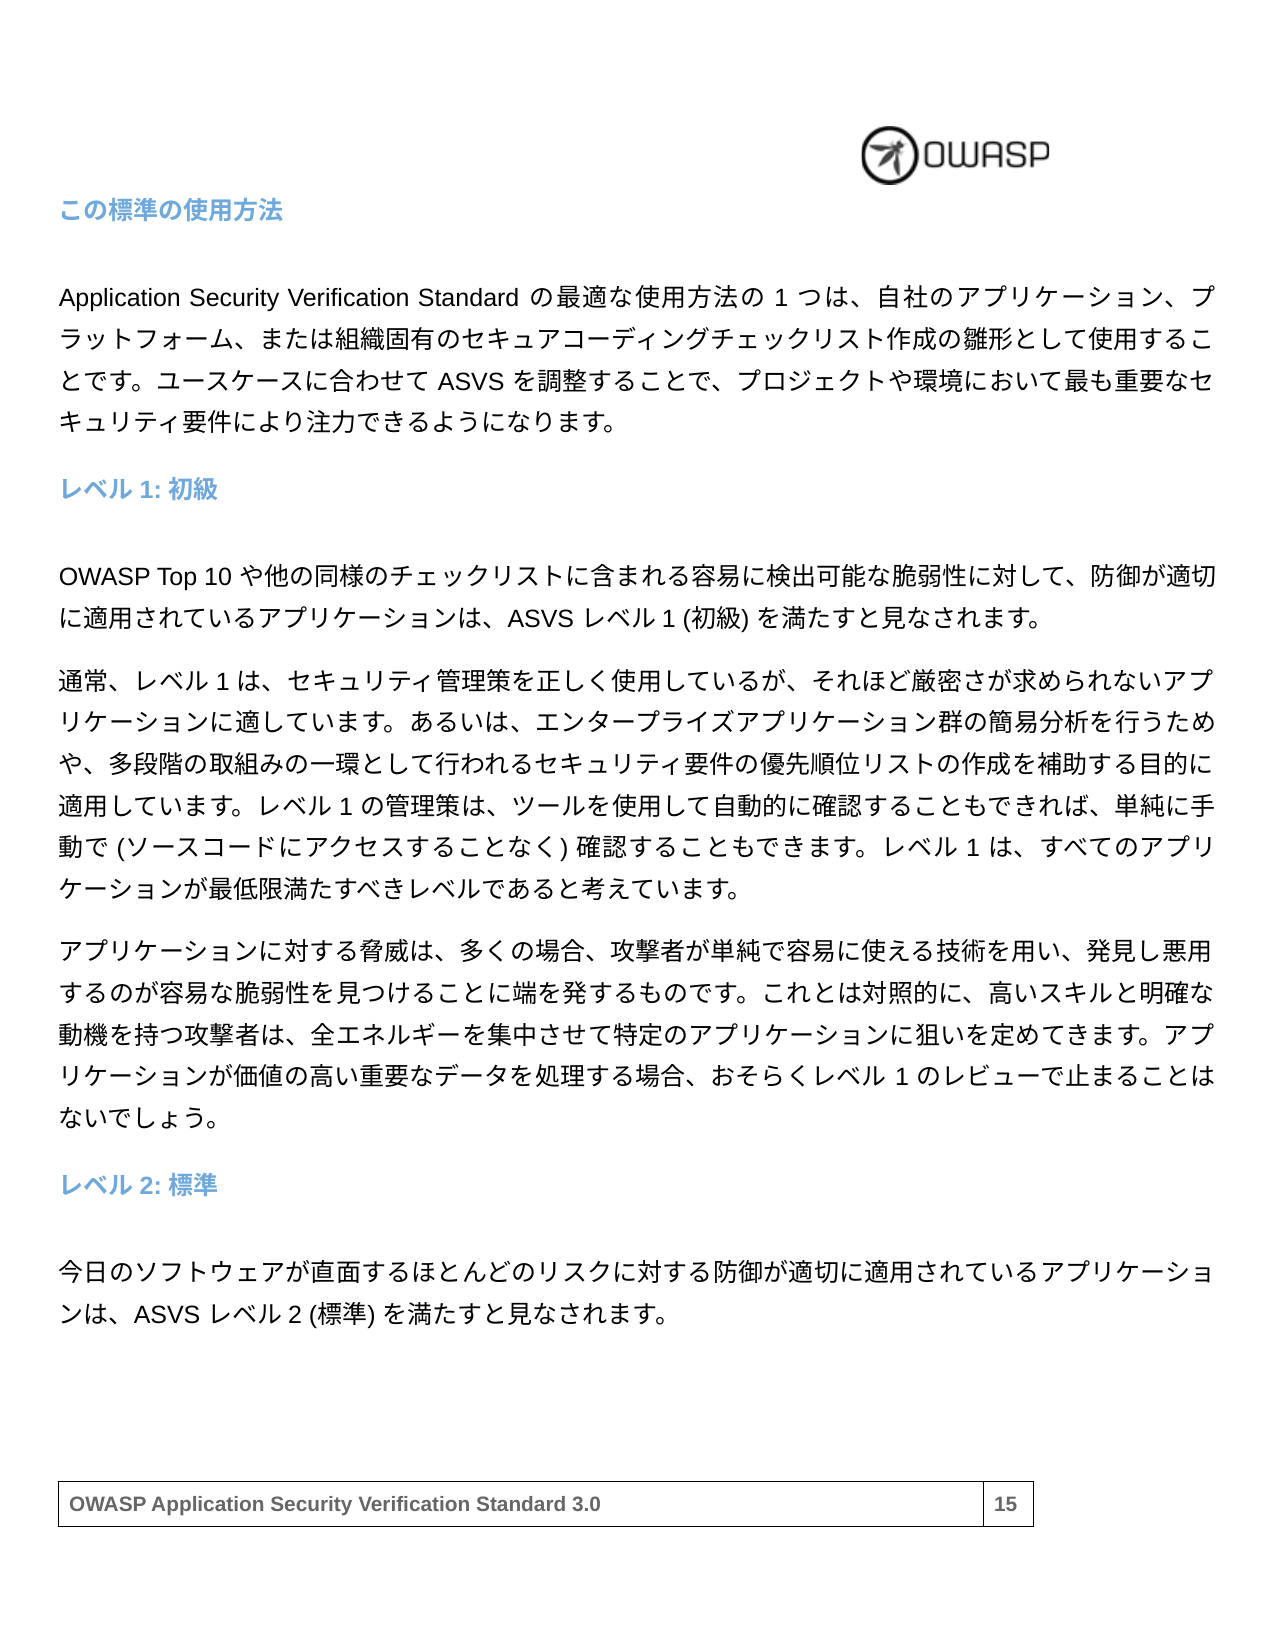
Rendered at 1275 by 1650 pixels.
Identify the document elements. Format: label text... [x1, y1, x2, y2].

text Application Security Verification Standard の最適な使用方法の 1 つは、自社のアプリケーション、プラットフォーム、または組織固有のセキュアコーディングチェックリスト作成の雛形として使用することです。ユースケースに合わせて ASVS を調整することで、プロジェクトや環境において最も重要なセキュリティ要件により注力できるようになります。 [58, 278, 1216, 439]
subtitle この標準の使用方法 [58, 150, 1216, 226]
subtitle レベル 2: 標準 [58, 1165, 1216, 1201]
text 今日のソフトウェアが直面するほとんどのリスクに対する防御が適切に適用されているアプリケーションは、ASVS レベル 2 (標準) を満たすと見なされます。 [58, 1253, 1216, 1331]
subtitle レベル 1: 初級 [58, 469, 1216, 506]
text 通常、レベル 1 は、セキュリティ管理策を正しく使用しているが、それほど厳密さが求められないアプリケーションに適しています。あるいは、エンタープライズアプリケーション群の簡易分析を行うためや、多段階の取組みの一環として行われるセキュリティ要件の優先順位リストの作成を補助する目的に適用しています。レベル 1 の管理策は、ツールを使用して自動的に確認することもできれば、単純に手動で (ソースコードにアクセスすることなく) 確認することもできます。レベル 1 は、すべてのアプリケーションが最低限満たすべきレベルであると考えています。 [58, 661, 1216, 906]
text アプリケーションに対する脅威は、多くの場合、攻撃者が単純で容易に使える技術を用い、発見し悪用するのが容易な脆弱性を見つけることに端を発するものです。これとは対照的に、高いスキルと明確な動機を持つ攻撃者は、全エネルギーを集中させて特定のアプリケーションに狙いを定めてきます。アプリケーションが価値の高い重要なデータを処理する場合、おそらくレベル 1 のレビューで止まることはないでしょう。 [58, 932, 1216, 1135]
text OWASP Top 10 や他の同様のチェックリストに含まれる容易に検出可能な脆弱性に対して、防御が適切に適用されているアプリケーションは、ASVS レベル 1 (初級) を満たすと見なされます。 [58, 557, 1216, 635]
picture [861, 126, 1050, 185]
